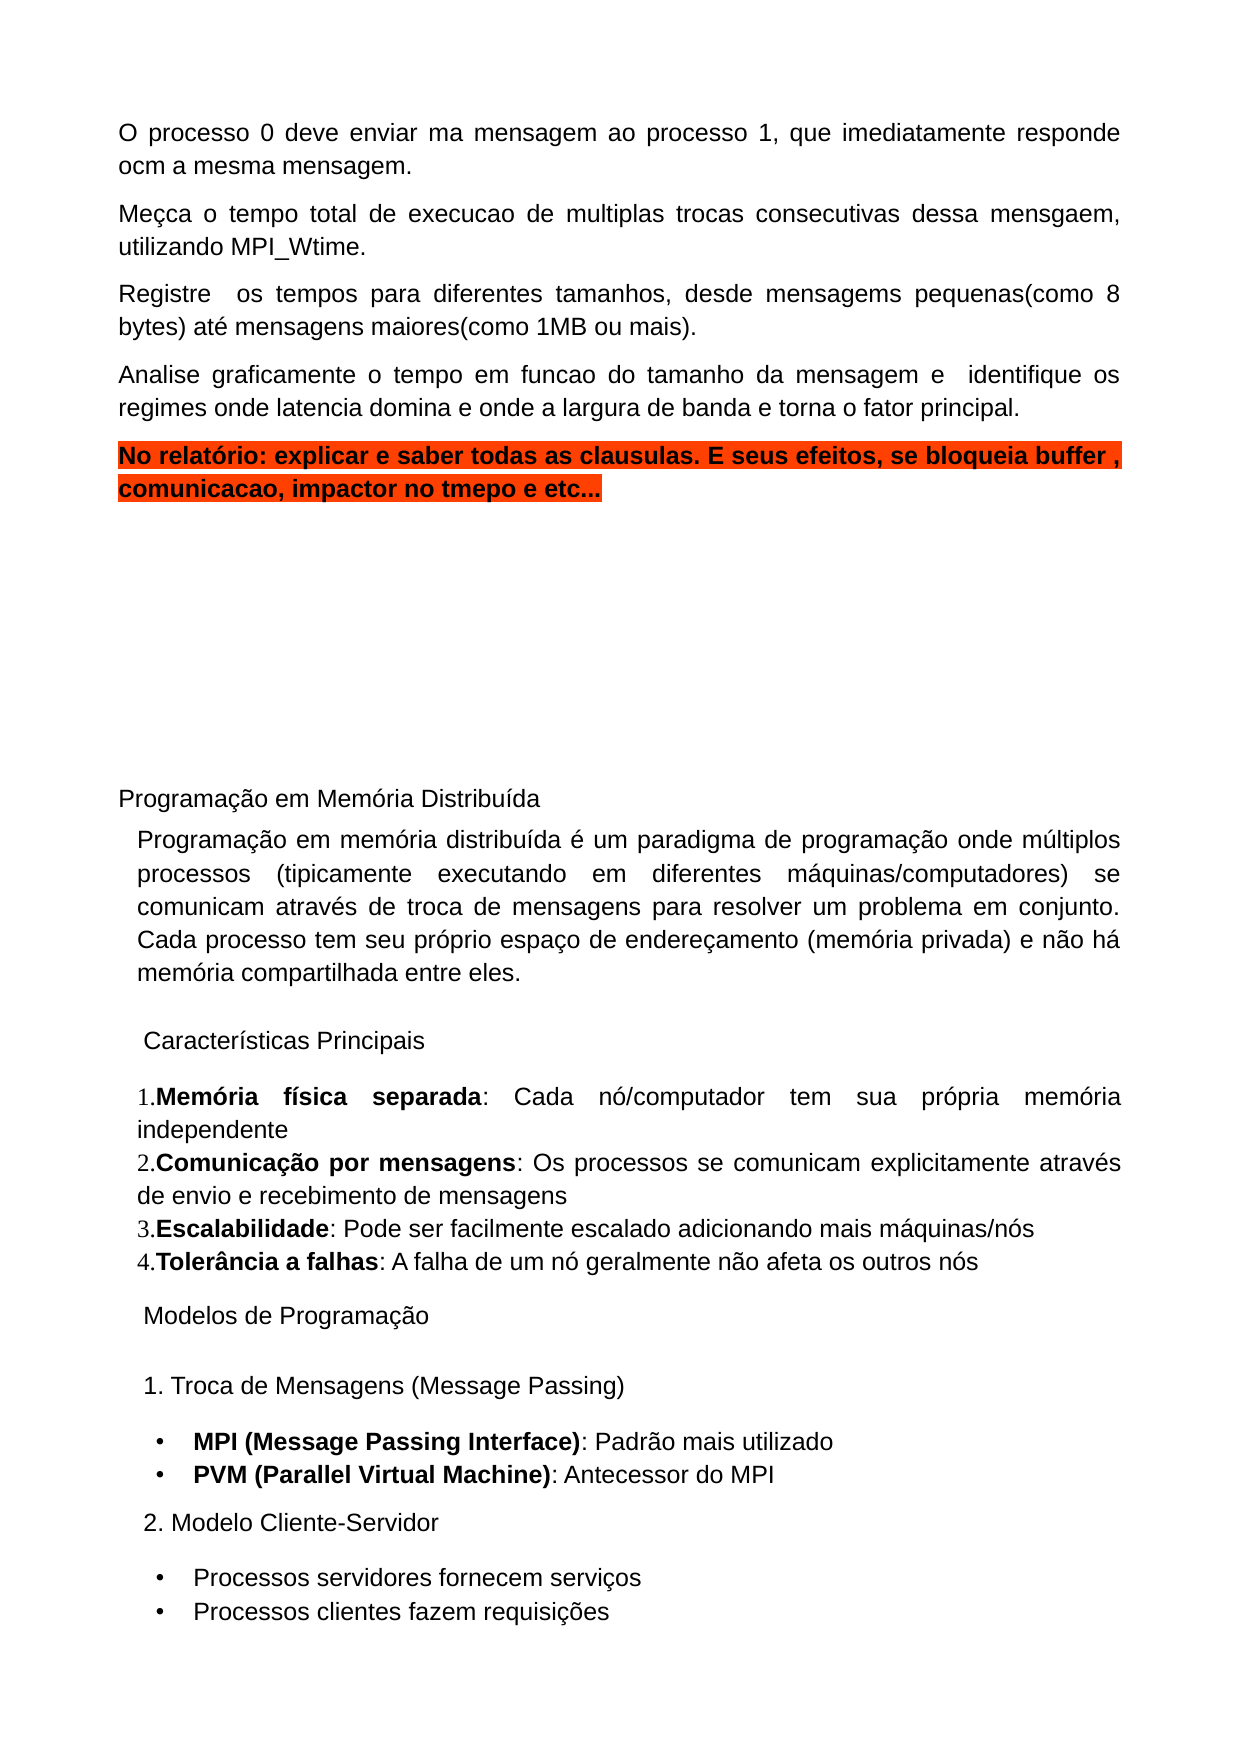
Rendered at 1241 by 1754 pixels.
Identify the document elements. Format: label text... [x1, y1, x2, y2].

text Programação em memória distribuída é um paradigma de programação onde múltiplos processos (tipicamente executando em diferentes máquinas/computadores) se comunicam através de troca de mensagens para resolver um problema em conjunto. Cada processo tem seu próprio espaço de endereçamento (memória privada) e não há memória compartilhada entre eles. [137, 826, 1122, 986]
list Comunicação por mensagens: Os processos se comunicam explicitamente através de envio e recebimento de mensagens [118, 1148, 1122, 1210]
list PVM (Parallel Virtual Machine): Antecessor do MPI [156, 1460, 1122, 1489]
list Escalabilidade: Pode ser facilmente escalado adicionando mais máquinas/nós [118, 1214, 1122, 1243]
list Memória física separada: Cada nó/computador tem sua própria memória independente [118, 1082, 1122, 1143]
text No relatório: explicar e saber todas as clausulas. E seus efeitos, se bloqueia buffer , comunicacao, impactor no tmepo e etc... [118, 441, 1122, 502]
text Analise graficamente o tempo em funcao do tamanho da mensagem e identifique os regimes onde latencia domina e onde a largura de banda e torna o fator principal. [118, 360, 1122, 422]
text O processo 0 deve enviar ma mensagem ao processo 1, que imediatamente responde ocm a mesma mensagem. [118, 118, 1122, 180]
list Processos clientes fazem requisições [156, 1596, 1122, 1625]
list Processos servidores fornecem serviços [156, 1563, 1122, 1592]
subtitle Programação em Memória Distribuída [118, 784, 1122, 813]
list MPI (Message Passing Interface): Padrão mais utilizado [156, 1427, 1122, 1456]
subtitle 1. Troca de Mensagens (Message Passing) [143, 1371, 1122, 1400]
text Registre os tempos para diferentes tamanhos, desde mensagems pequenas(como 8 bytes) até mensagens maiores(como 1MB ou mais). [118, 279, 1122, 341]
text Meçca o tempo total de execucao de multiplas trocas consecutivas dessa mensgaem, utilizando MPI_Wtime. [118, 199, 1122, 261]
subtitle 2. Modelo Cliente-Servidor [143, 1508, 1122, 1536]
subtitle Modelos de Programação [143, 1301, 1122, 1330]
list Tolerância a falhas: A falha de um nó geralmente não afeta os outros nós [118, 1247, 1122, 1276]
subtitle Características Principais [143, 1026, 1122, 1055]
